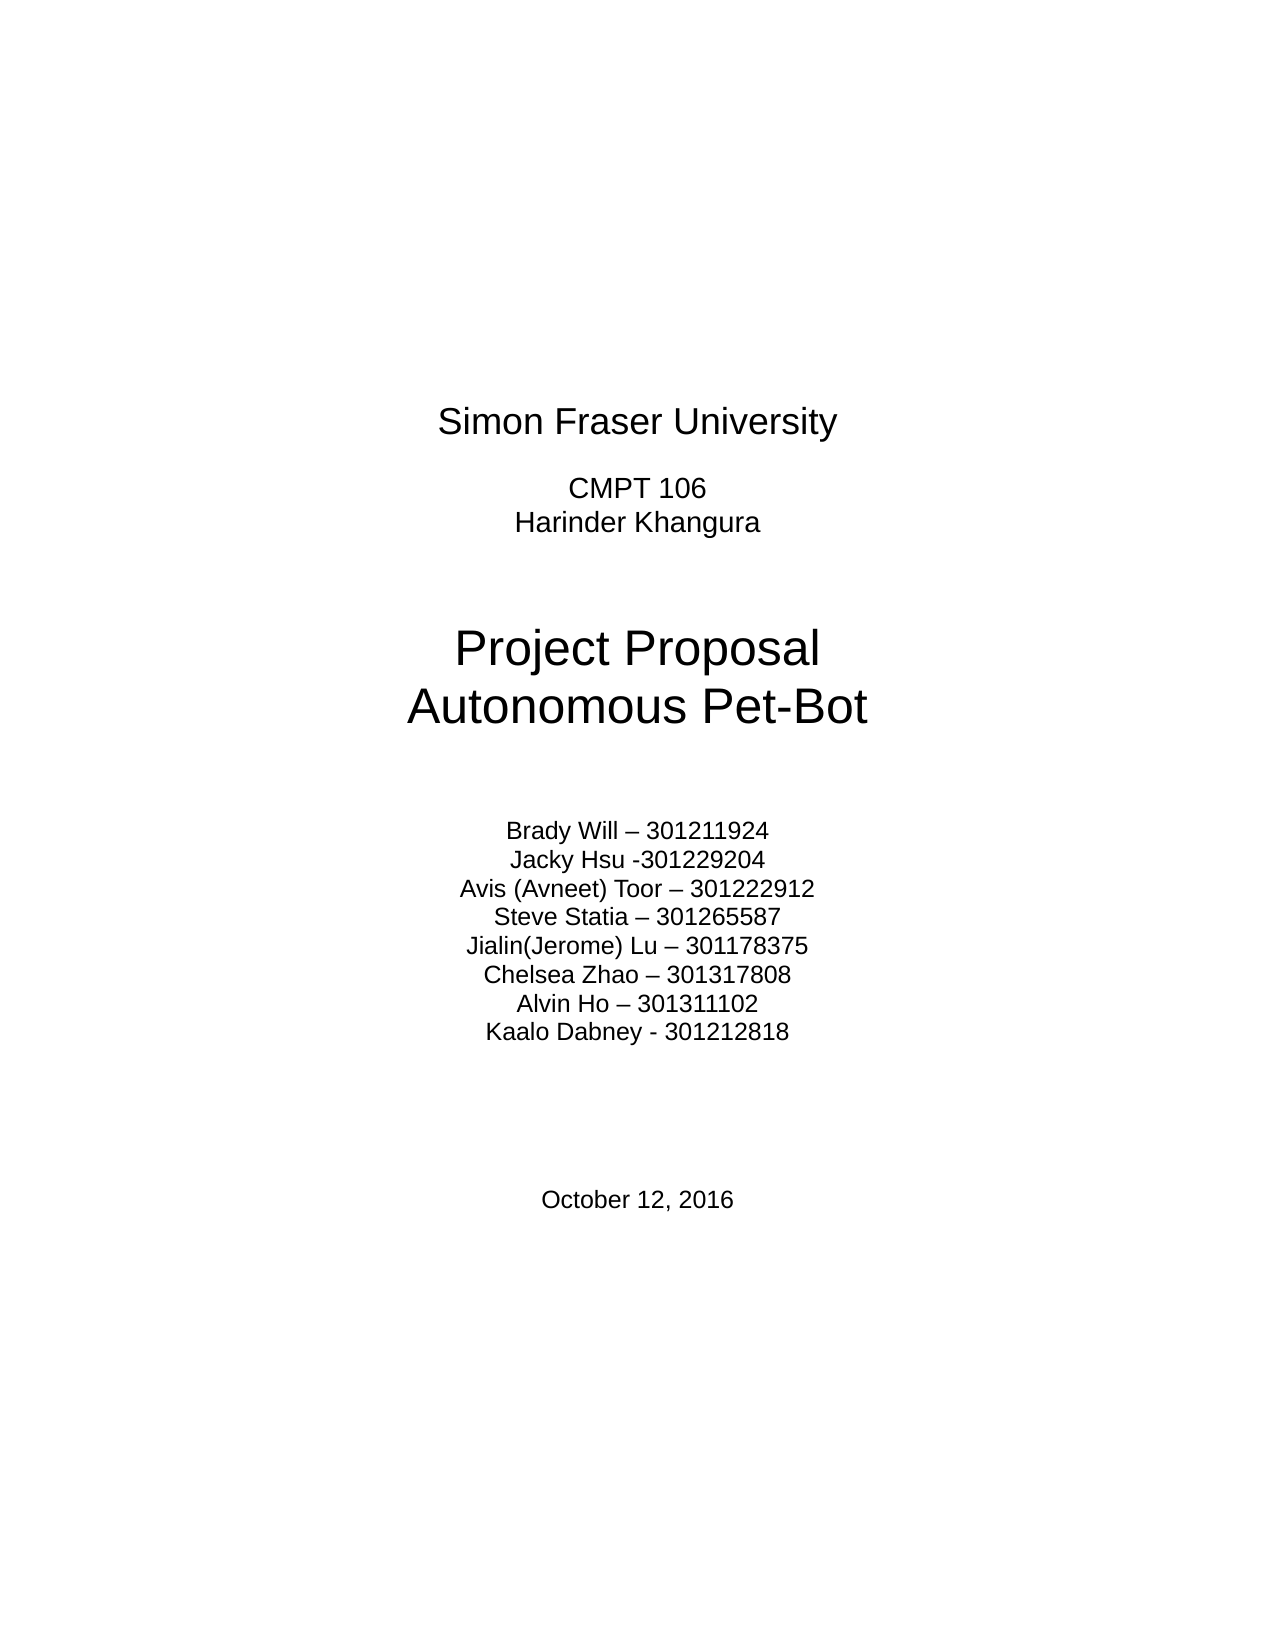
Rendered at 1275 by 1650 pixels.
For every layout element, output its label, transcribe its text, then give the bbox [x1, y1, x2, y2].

text October 12, 2016 [150, 1185, 1125, 1214]
text Steve Statia – 301265587 [150, 902, 1125, 931]
text Autonomous Pet-Bot [150, 676, 1125, 733]
text Alvin Ho – 301311102 [150, 988, 1125, 1017]
text Kaalo Dabney - 301212818 [150, 1017, 1125, 1046]
text Project Proposal [150, 618, 1125, 676]
text Brady Will – 301211924 [150, 816, 1125, 845]
text Avis (Avneet) Toor – 301222912 [150, 873, 1125, 902]
text Chelsea Zhao – 301317808 [150, 960, 1125, 988]
text Simon Fraser University [150, 399, 1125, 443]
text Jialin(Jerome) Lu – 301178375 [150, 931, 1125, 960]
text CMPT 106 [150, 471, 1125, 505]
text Harinder Khangura [150, 505, 1125, 538]
text Jacky Hsu -301229204 [150, 845, 1125, 873]
